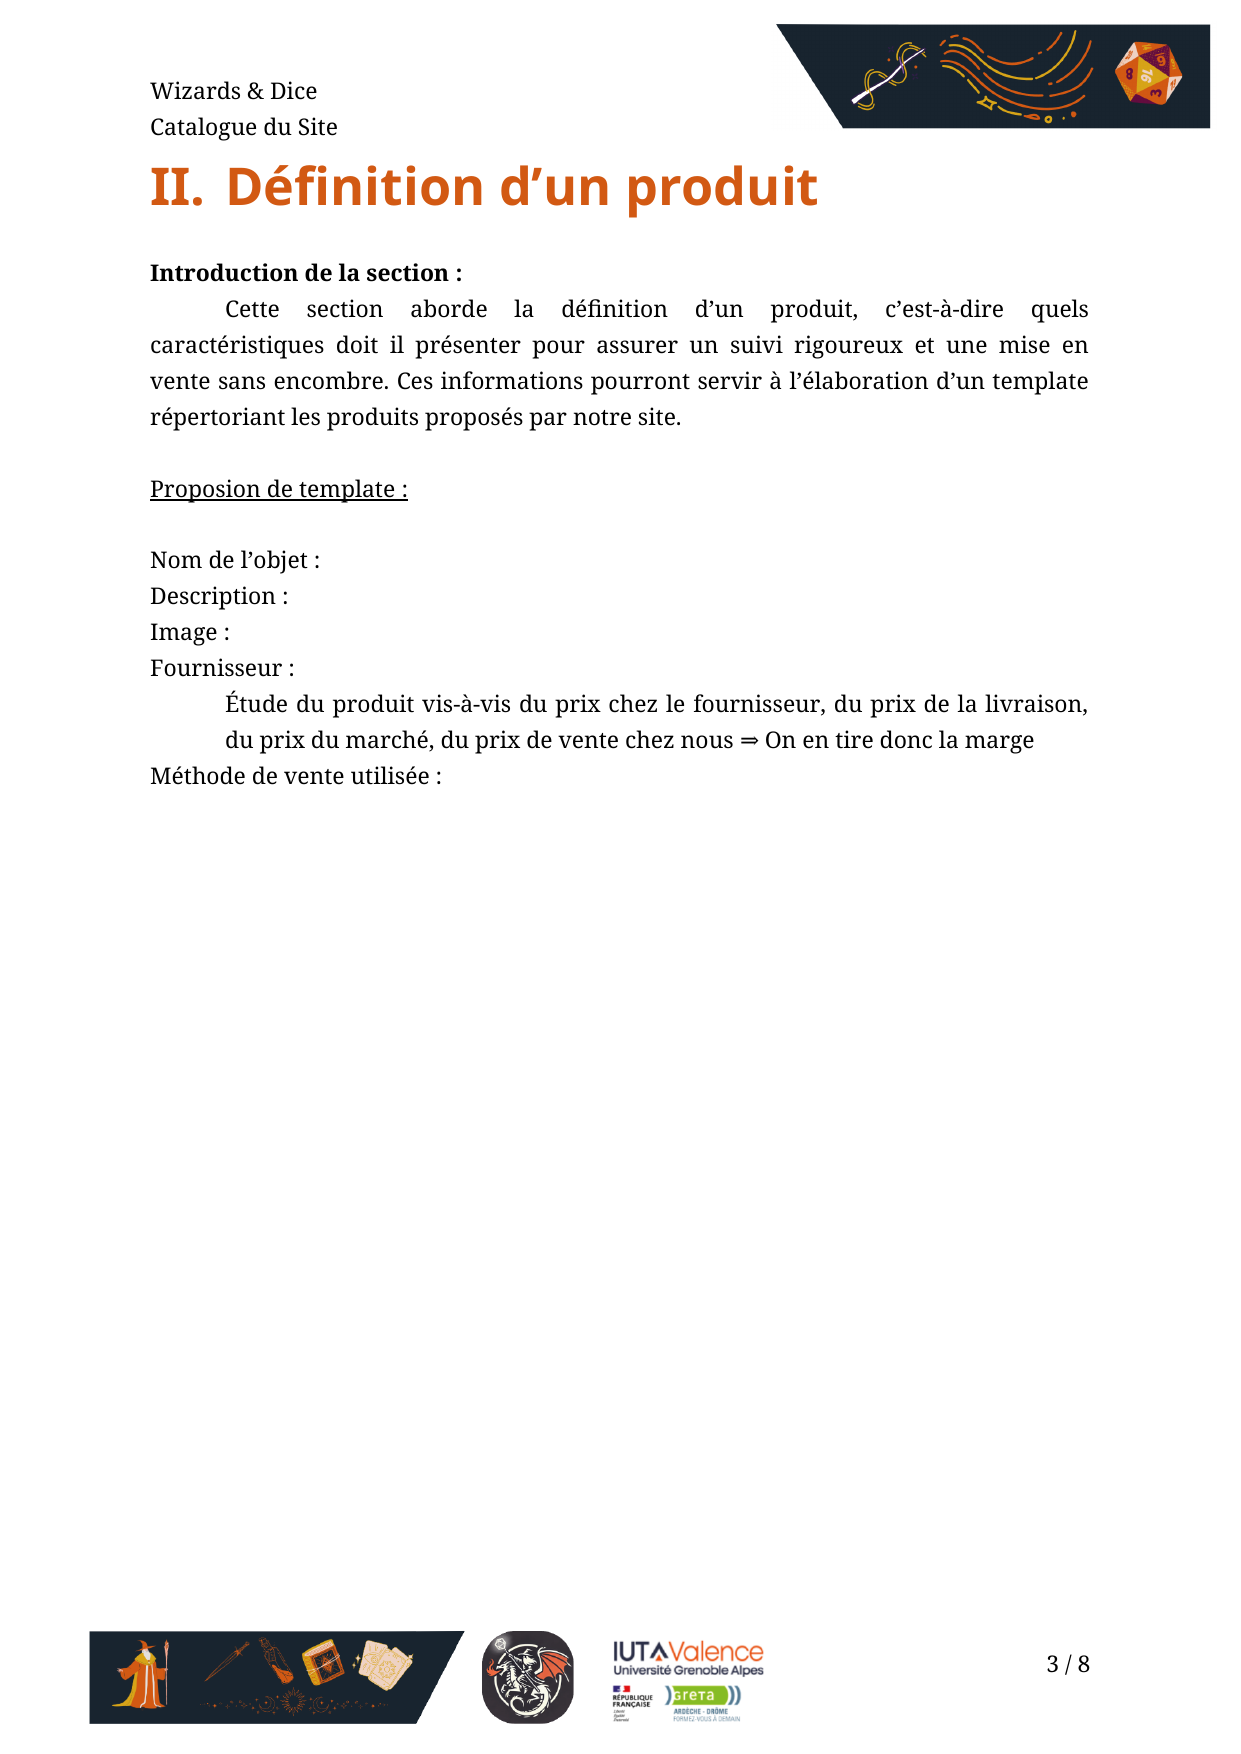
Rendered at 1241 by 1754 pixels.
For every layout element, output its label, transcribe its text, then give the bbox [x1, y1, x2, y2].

picture [81, 1620, 788, 1733]
text Proposion de template : [150, 472, 1090, 504]
text Fournisseur : [150, 652, 1090, 683]
text Description : [150, 580, 1090, 612]
picture [771, 21, 1218, 131]
text Cette section aborde la définition d’un produit, c’est-à-dire quels caractéristiques doit il présenter pour assurer un suivi rigoureux et une mise en vente sans encombre. Ces informations pourront servir à l’élaboration d’un template répertoriant les produits proposés par notre site. [150, 293, 1090, 432]
text Nom de l’objet : [150, 544, 1090, 576]
subtitle Définition d’un produit [150, 150, 1090, 221]
text Image : [150, 616, 1090, 647]
text Étude du produit vis-à-vis du prix chez le fournisseur, du prix de la livraison, du prix du marché, du prix de vente chez nous ⇒ On en tire donc la marge [225, 688, 1090, 755]
text Méthode de vente utilisée : [150, 760, 1090, 791]
text Introduction de la section : [150, 257, 1090, 288]
